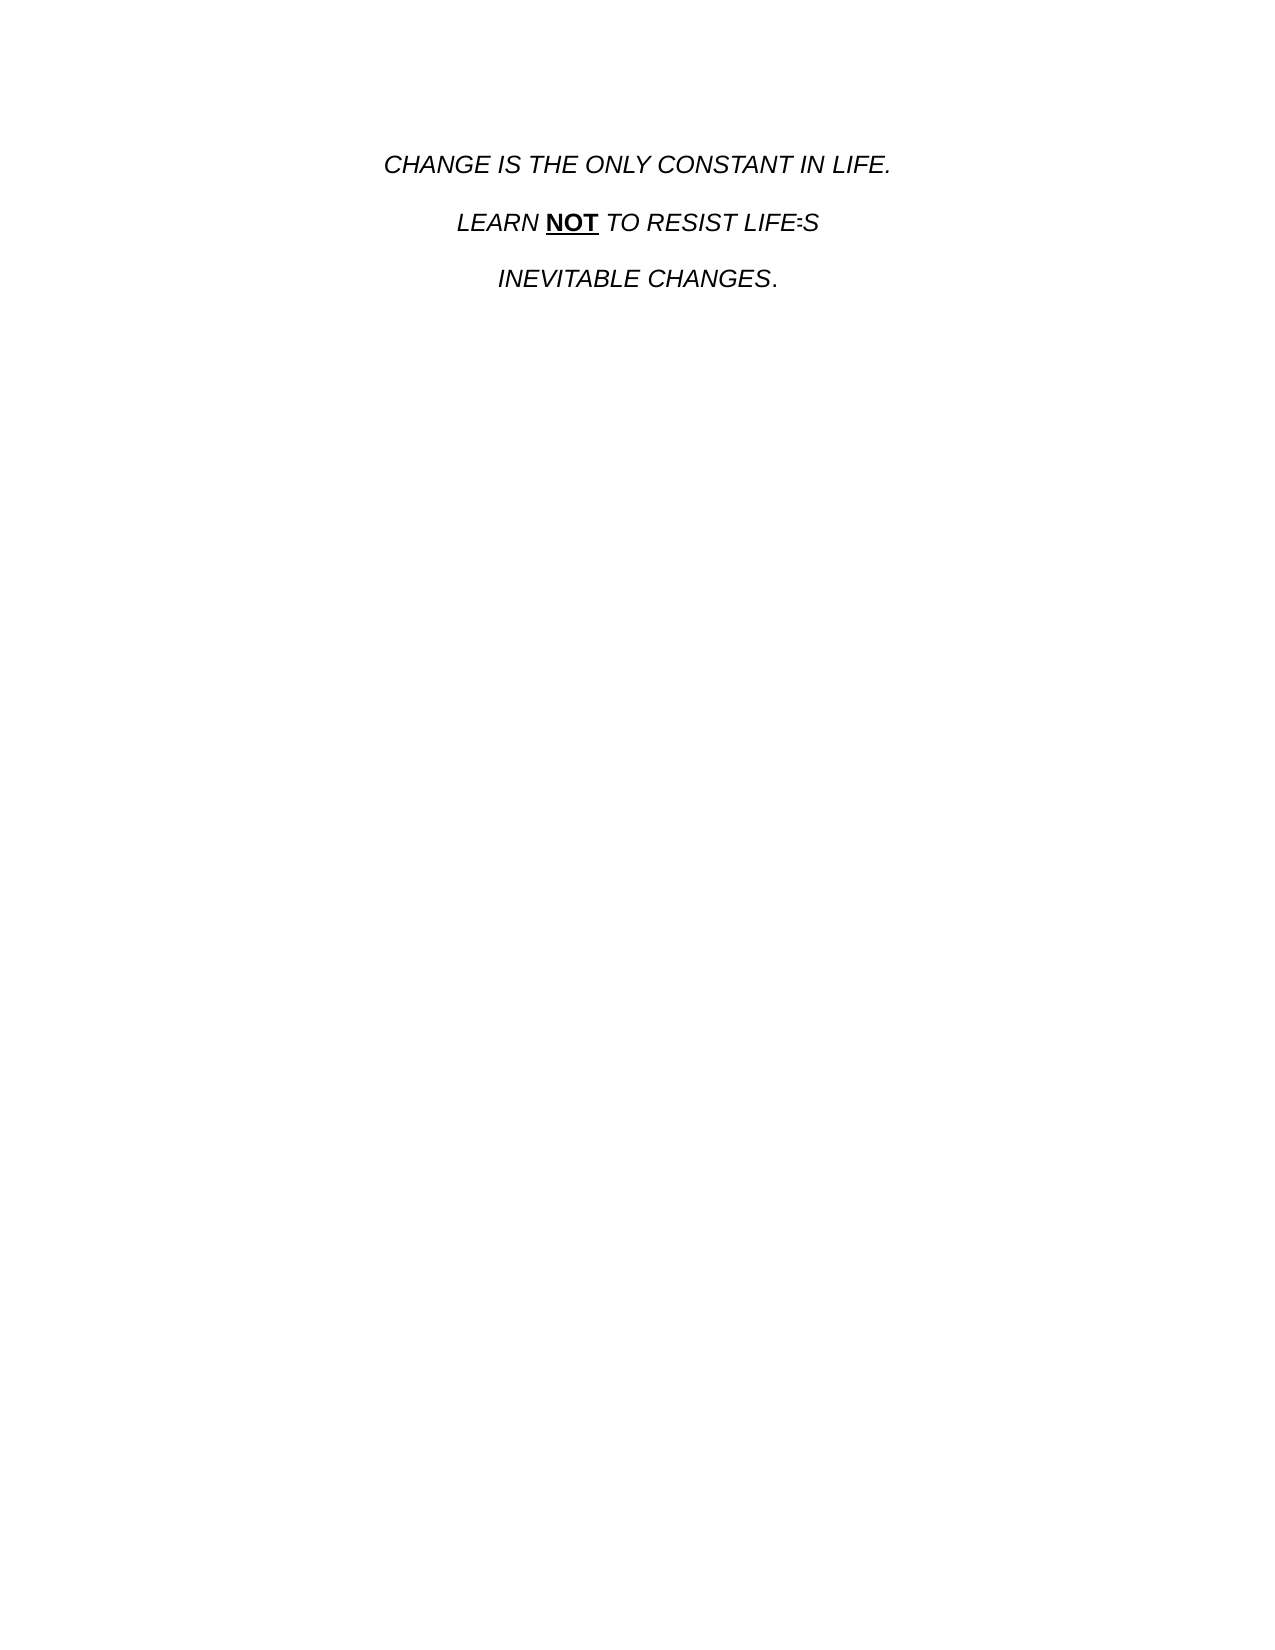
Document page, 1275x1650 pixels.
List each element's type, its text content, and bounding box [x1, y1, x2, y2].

text CHANGE IS THE ONLY CONSTANT IN LIFE. LEARN NOT TO RESIST LIFE=S INEVITABLE CHANGES. [383, 150, 893, 293]
